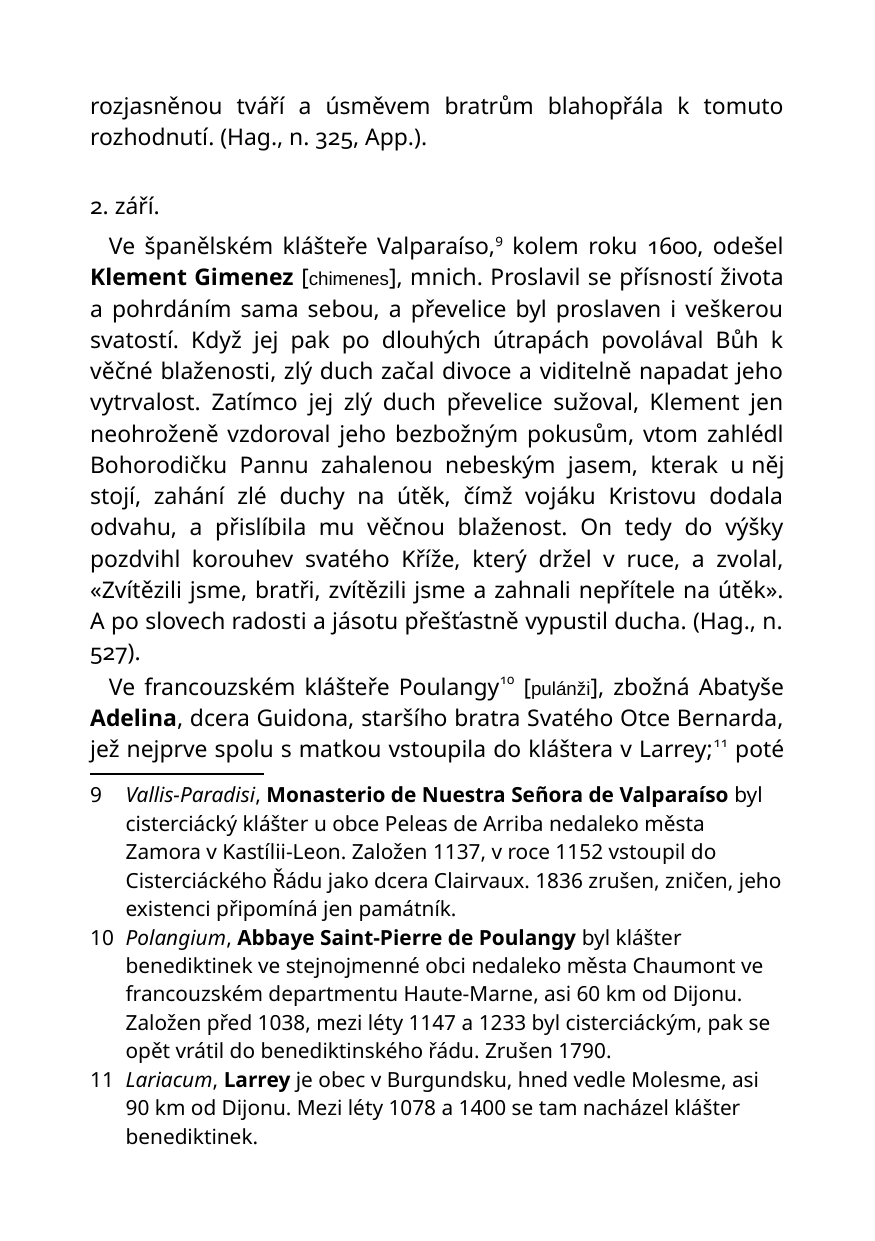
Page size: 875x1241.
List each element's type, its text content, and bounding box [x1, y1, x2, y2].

text Lariacum, Larrey je obec v Burgundsku, hned vedle Molesme, asi 90 km od Dijonu. Mezi léty 1078 a 1400 se tam nacházel klášter benediktinek. [90, 1065, 784, 1150]
text rozjasněnou tváří a úsměvem bratrům blahopřála k tomuto rozhodnutí. (Hag., n. 325, App.). [90, 90, 784, 152]
text Polangium, Abbaye Saint-Pierre de Poulangy byl klášter benediktinek ve stejnojmenné obci nedaleko města Chaumont ve francouzském departmentu Haute-Marne, asi 60 km od Dijonu. Založen před 1038, mezi léty 1147 a 1233 byl cisterciáckým, pak se opět vrátil do benediktinského řádu. Zrušen 1790. [90, 923, 784, 1065]
text Ve francouzském klášteře Poulangy [pulánži], zbožná Abatyše Adelina, dcera Guidona, staršího bratra Svatého Otce Bernarda, jež nejprve spolu s matkou vstoupila do kláštera v Larrey; poté však přešla k cisterciáckým mniškám do kláštera Tart [tár]. Když však benediktinské panny kláštera Poulangy [pulánži] toužily přijmout cisterciácké zvyky, vypráví se, že Adelina spolu s několika sestrami tam byla vyslána, aby je naučila nové observanci. Poté, co šťastně dokončily dílo obnovy, ostatní sestry se vrátily domů, avšak ona zůstala, a po smrti Abatyše ji mnišky zvolily, aby nastoupila na její místo. Když se tak stalo, za podpory a vedení jejího svatého strýce Opata Bernarda, neustále rostla její horlivost pro Řád. Přijala také blahoslavenou Ascelinu a její matku Bulencurii, které za ní přišly. (Hag., n. 353). [90, 671, 784, 764]
text Vallis-Paradisi, Monasterio de Nuestra Señora de Valparaíso byl cisterciácký klášter u obce Peleas de Arriba nedaleko města Zamora v Kastílii-Leon. Založen 1137, v roce 1152 vstoupil do Cisterciáckého Řádu jako dcera Clairvaux. 1836 zrušen, zničen, jeho existenci připomíná jen památník. [90, 781, 784, 923]
text 2. září. [90, 190, 784, 221]
text Ve španělském klášteře Valparaíso, kolem roku 1600, odešel Klement Gimenez [chimenes], mnich. Proslavil se přísností života a pohrdáním sama sebou, a převelice byl proslaven i veškerou svatostí. Když jej pak po dlouhých útrapách povolával Bůh k věčné blaženosti, zlý duch začal divoce a viditelně napadat jeho vytrvalost. Zatímco jej zlý duch převelice sužoval, Klement jen neohroženě vzdoroval jeho bezbožným pokusům, vtom zahlédl Bohorodičku Pannu zahalenou nebeským jasem, kterak u něj stojí, zahání zlé duchy na útěk, čímž vojáku Kristovu dodala odvahu, a přislíbila mu věčnou blaženost. On tedy do výšky pozdvihl korouhev svatého Kříže, který držel v ruce, a zvolal, «Zvítězili jsme, bratři, zvítězili jsme a zahnali nepřítele na útěk». A po slovech radosti a jásotu přešťastně vypustil ducha. (Hag., n. 527). [90, 230, 784, 667]
